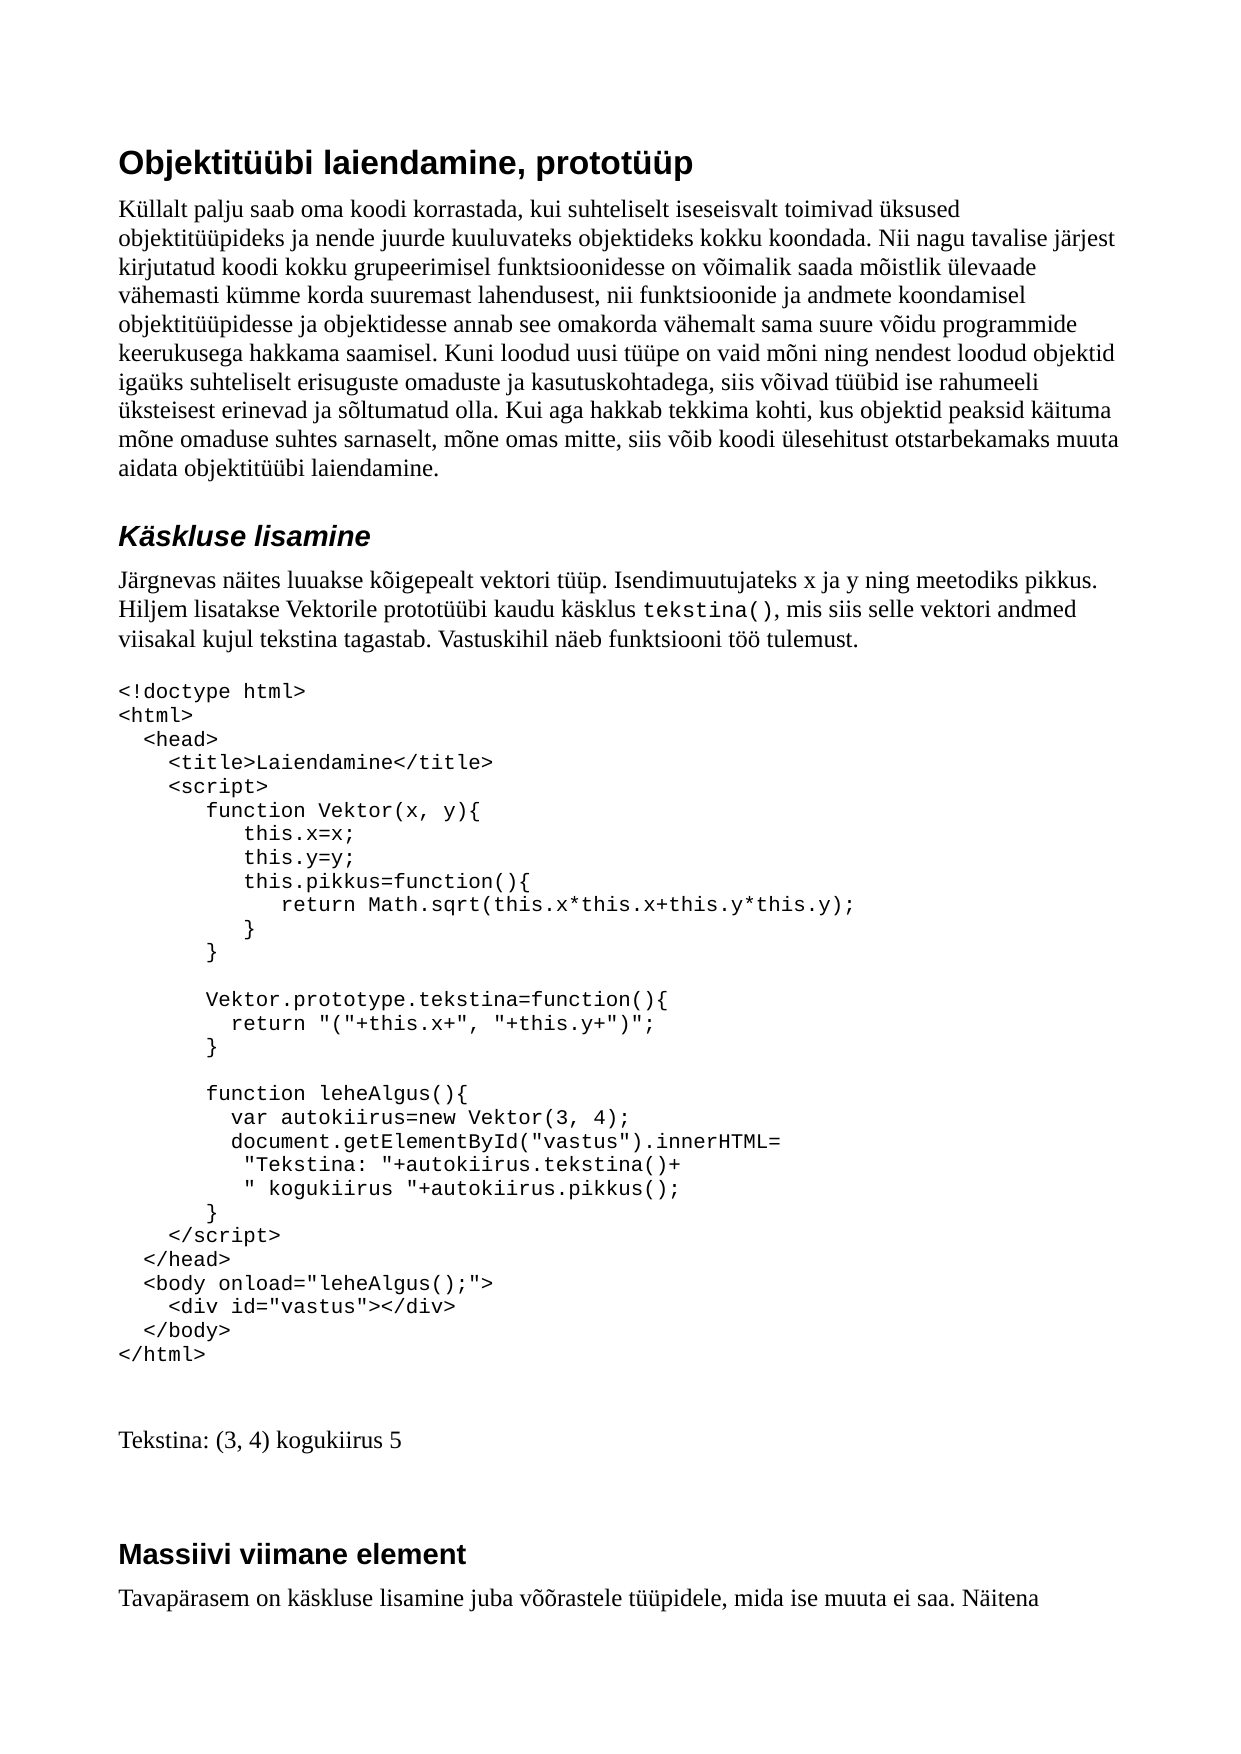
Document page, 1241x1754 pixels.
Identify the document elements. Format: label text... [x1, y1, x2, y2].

text Tekstina: (3, 4) kogukiirus 5 [118, 1425, 1122, 1454]
text </body> [118, 1320, 1122, 1343]
subtitle Objektitüübi laiendamine, prototüüp [118, 143, 1122, 182]
text function Vektor(x, y){ [118, 800, 1122, 823]
text this.pikkus=function(){ [118, 871, 1122, 894]
text Küllalt palju saab oma koodi korrastada, kui suhteliselt iseseisvalt toimivad üksused objektitüüpideks ja nende juurde kuuluvateks objektideks kokku koondada. Nii nagu tavalise järjest kirjutatud koodi kokku grupeerimisel funktsioonidesse on võimalik saada mõistlik ülevaade vähemasti kümme korda suuremast lahendusest, nii funktsioonide ja andmete koondamisel objektitüüpidesse ja objektidesse annab see omakorda vähemalt sama suure võidu programmide keerukusega hakkama saamisel. Kuni loodud uusi tüüpe on vaid mõni ning nendest loodud objektid igaüks suhteliselt erisuguste omaduste ja kasutuskohtadega, siis võivad tüübid ise rahumeeli üksteisest erinevad ja sõltumatud olla. Kui aga hakkab tekkima kohti, kus objektid peaksid käituma mõne omaduse suhtes sarnaselt, mõne omas mitte, siis võib koodi ülesehitust otstarbekamaks muuta aidata objektitüübi laiendamine. [118, 194, 1122, 482]
text Tavapärasem on käskluse lisamine juba võõrastele tüüpidele, mida ise muuta ei saa. Näitena [118, 1583, 1122, 1611]
text } [118, 1036, 1122, 1060]
text <head> [118, 729, 1122, 752]
text </script> [118, 1225, 1122, 1249]
text Vektor.prototype.tekstina=function(){ [118, 989, 1122, 1012]
text this.x=x; [118, 823, 1122, 847]
text <script> [118, 776, 1122, 800]
text document.getElementById("vastus").innerHTML= [118, 1131, 1122, 1154]
text Järgnevas näites luuakse kõigepealt vektori tüüp. Isendimuutujateks x ja y ning meetodiks pikkus. Hiljem lisatakse Vektorile prototüübi kaudu käsklus tekstina(), mis siis selle vektori andmed viisakal kujul tekstina tagastab. Vastuskihil näeb funktsiooni töö tulemust. [118, 565, 1122, 653]
text var autokiirus=new Vektor(3, 4); [118, 1107, 1122, 1131]
text return "("+this.x+", "+this.y+")"; [118, 1012, 1122, 1036]
text <!doctype html> [118, 681, 1122, 705]
text " kogukiirus "+autokiirus.pikkus(); [118, 1178, 1122, 1202]
text } [118, 942, 1122, 965]
text return Math.sqrt(this.x*this.x+this.y*this.y); [118, 894, 1122, 918]
text </head> [118, 1249, 1122, 1273]
text "Tekstina: "+autokiirus.tekstina()+ [118, 1154, 1122, 1178]
text <body onload="leheAlgus();"> [118, 1273, 1122, 1296]
text </html> [118, 1343, 1122, 1367]
text } [118, 1202, 1122, 1225]
subtitle Massiivi viimane element [118, 1537, 1122, 1570]
subtitle Käskluse lisamine [118, 519, 1122, 553]
text <html> [118, 705, 1122, 729]
text } [118, 918, 1122, 942]
text <div id="vastus"></div> [118, 1296, 1122, 1320]
text this.y=y; [118, 847, 1122, 871]
text function leheAlgus(){ [118, 1083, 1122, 1107]
text <title>Laiendamine</title> [118, 752, 1122, 776]
